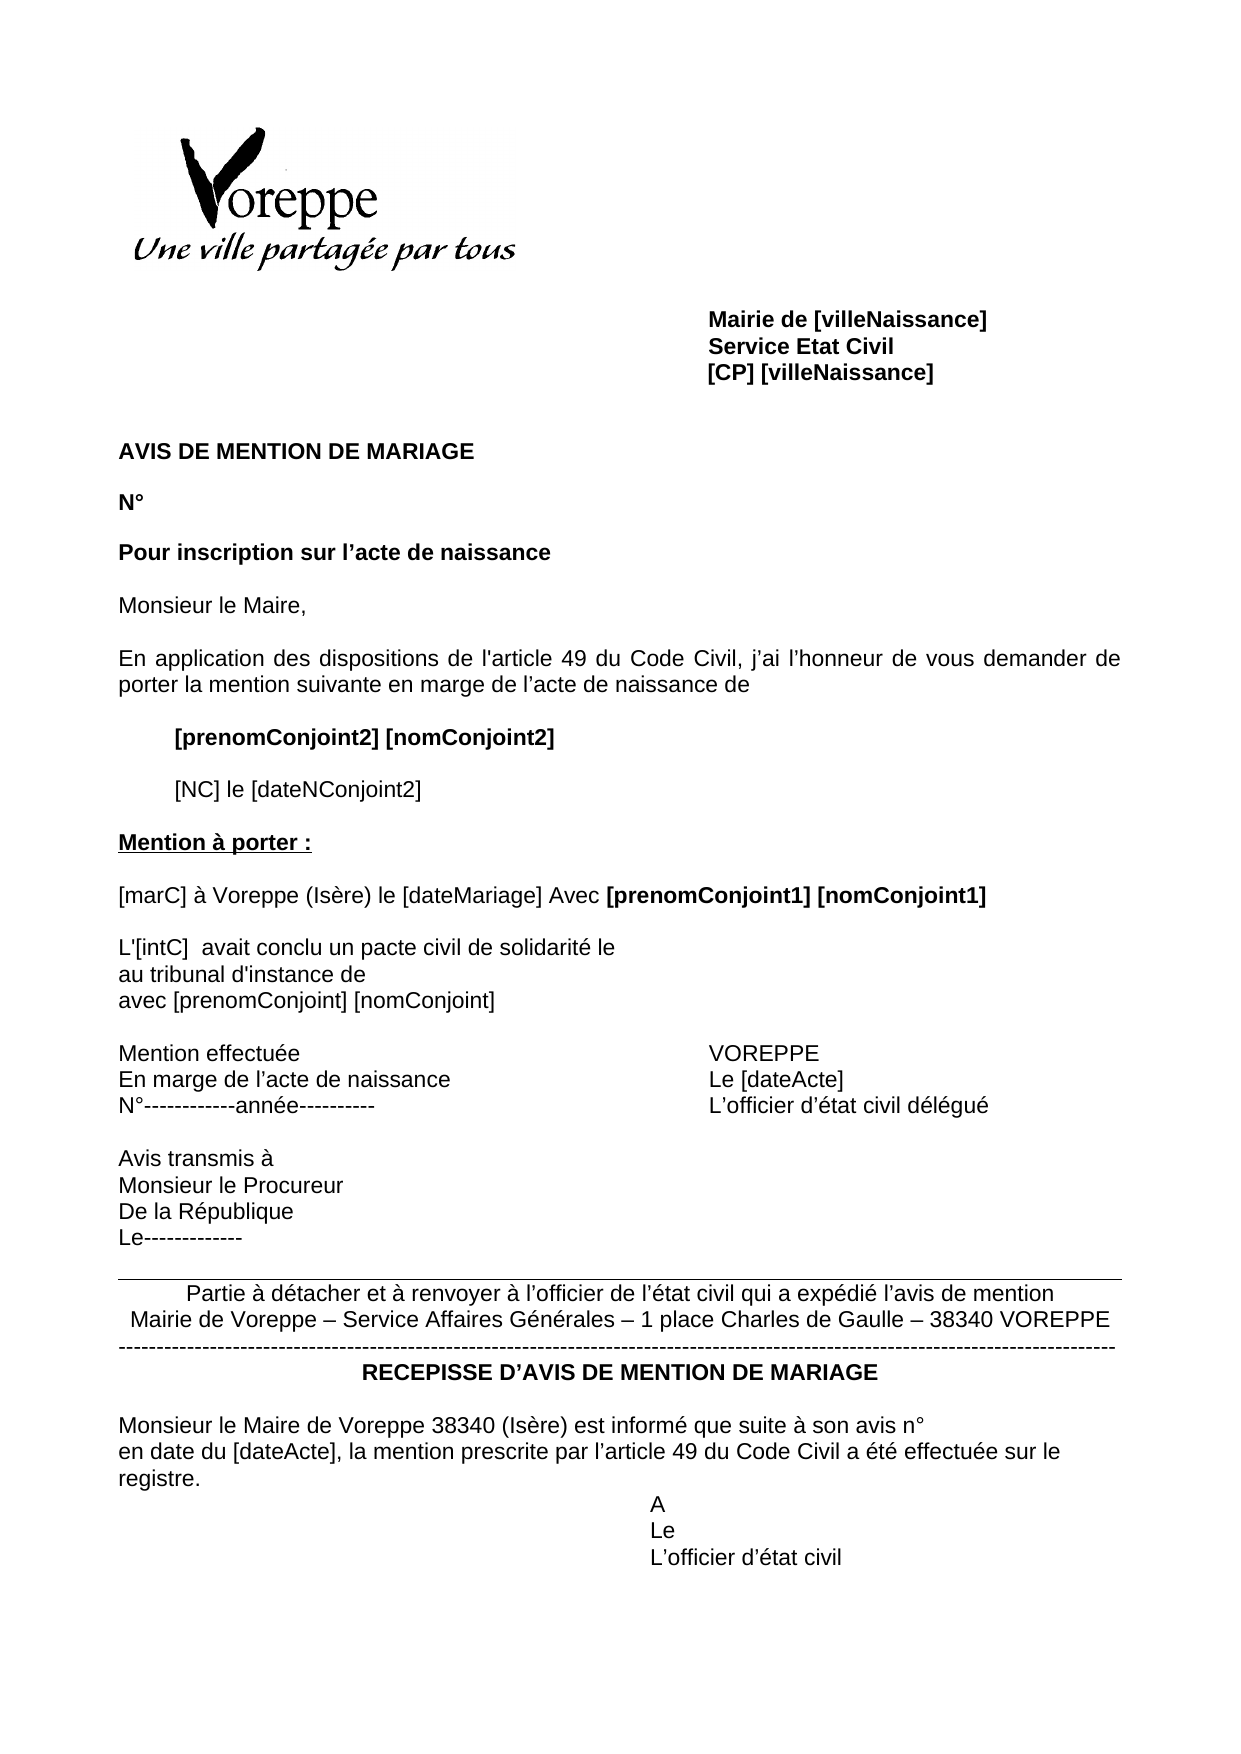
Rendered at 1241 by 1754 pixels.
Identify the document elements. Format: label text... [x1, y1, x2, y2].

text L'[intC] avait conclu un pacte civil de solidarité le [118, 934, 1122, 961]
subtitle Mention effectuée VOREPPE [118, 1040, 1122, 1066]
subtitle Service Etat Civil [707, 333, 1122, 359]
text [marC] à Voreppe (Isère) le [dateMariage] Avec [prenomConjoint1] [nomConjoint1] [118, 882, 1122, 908]
text En application des dispositions de l'article 49 du Code Civil, j’ai l’honneur de vous demander de porter la mention suivante en marge de l’acte de naissance de [118, 644, 1122, 697]
text Mention à porter : [118, 829, 1122, 855]
text Pour inscription sur l’acte de naissance [118, 539, 1122, 565]
subtitle [CP] [villeNaissance] [707, 359, 1122, 386]
subtitle Mairie de [villeNaissance] [707, 306, 1122, 333]
text avec [prenomConjoint] [nomConjoint] [118, 987, 1122, 1013]
text Monsieur le Maire, [118, 592, 1122, 618]
text [NC] le [dateNConjoint2] [174, 776, 1122, 803]
text [prenomConjoint2] [nomConjoint2] [174, 723, 1122, 750]
subtitle RECEPISSE D’AVIS DE MENTION DE MARIAGE [118, 1359, 1122, 1386]
subtitle N°------------année---------- L’officier d’état civil délégué [118, 1092, 1122, 1119]
text A [650, 1491, 1122, 1517]
text L’officier d’état civil [650, 1544, 1122, 1570]
text en date du [dateActe], la mention prescrite par l’article 49 du Code Civil a été effectuée sur le registre. [118, 1438, 1122, 1491]
text De la République [118, 1198, 1122, 1224]
text au tribunal d'instance de [118, 961, 1122, 987]
text Le [650, 1517, 1122, 1544]
text Le------------- [118, 1224, 1122, 1251]
subtitle N° [118, 489, 1122, 515]
text Partie à détacher et à renvoyer à l’officier de l’état civil qui a expédié l’avis de mention [118, 1280, 1122, 1306]
text Monsieur le Procureur [118, 1172, 1122, 1198]
text Mairie de Voreppe – Service Affaires Générales – 1 place Charles de Gaulle – 38340 VOREPPE [118, 1306, 1122, 1333]
picture [134, 127, 515, 271]
subtitle En marge de l’acte de naissance Le [dateActe] [118, 1066, 1122, 1092]
text Avis transmis à [118, 1145, 1122, 1172]
text ----------------------------------------------------------------------------------------------------------------------------------- [118, 1333, 1122, 1359]
text Monsieur le Maire de Voreppe 38340 (Isère) est informé que suite à son avis n° [118, 1412, 1122, 1438]
subtitle AVIS DE MENTION DE MARIAGE [118, 438, 1122, 464]
